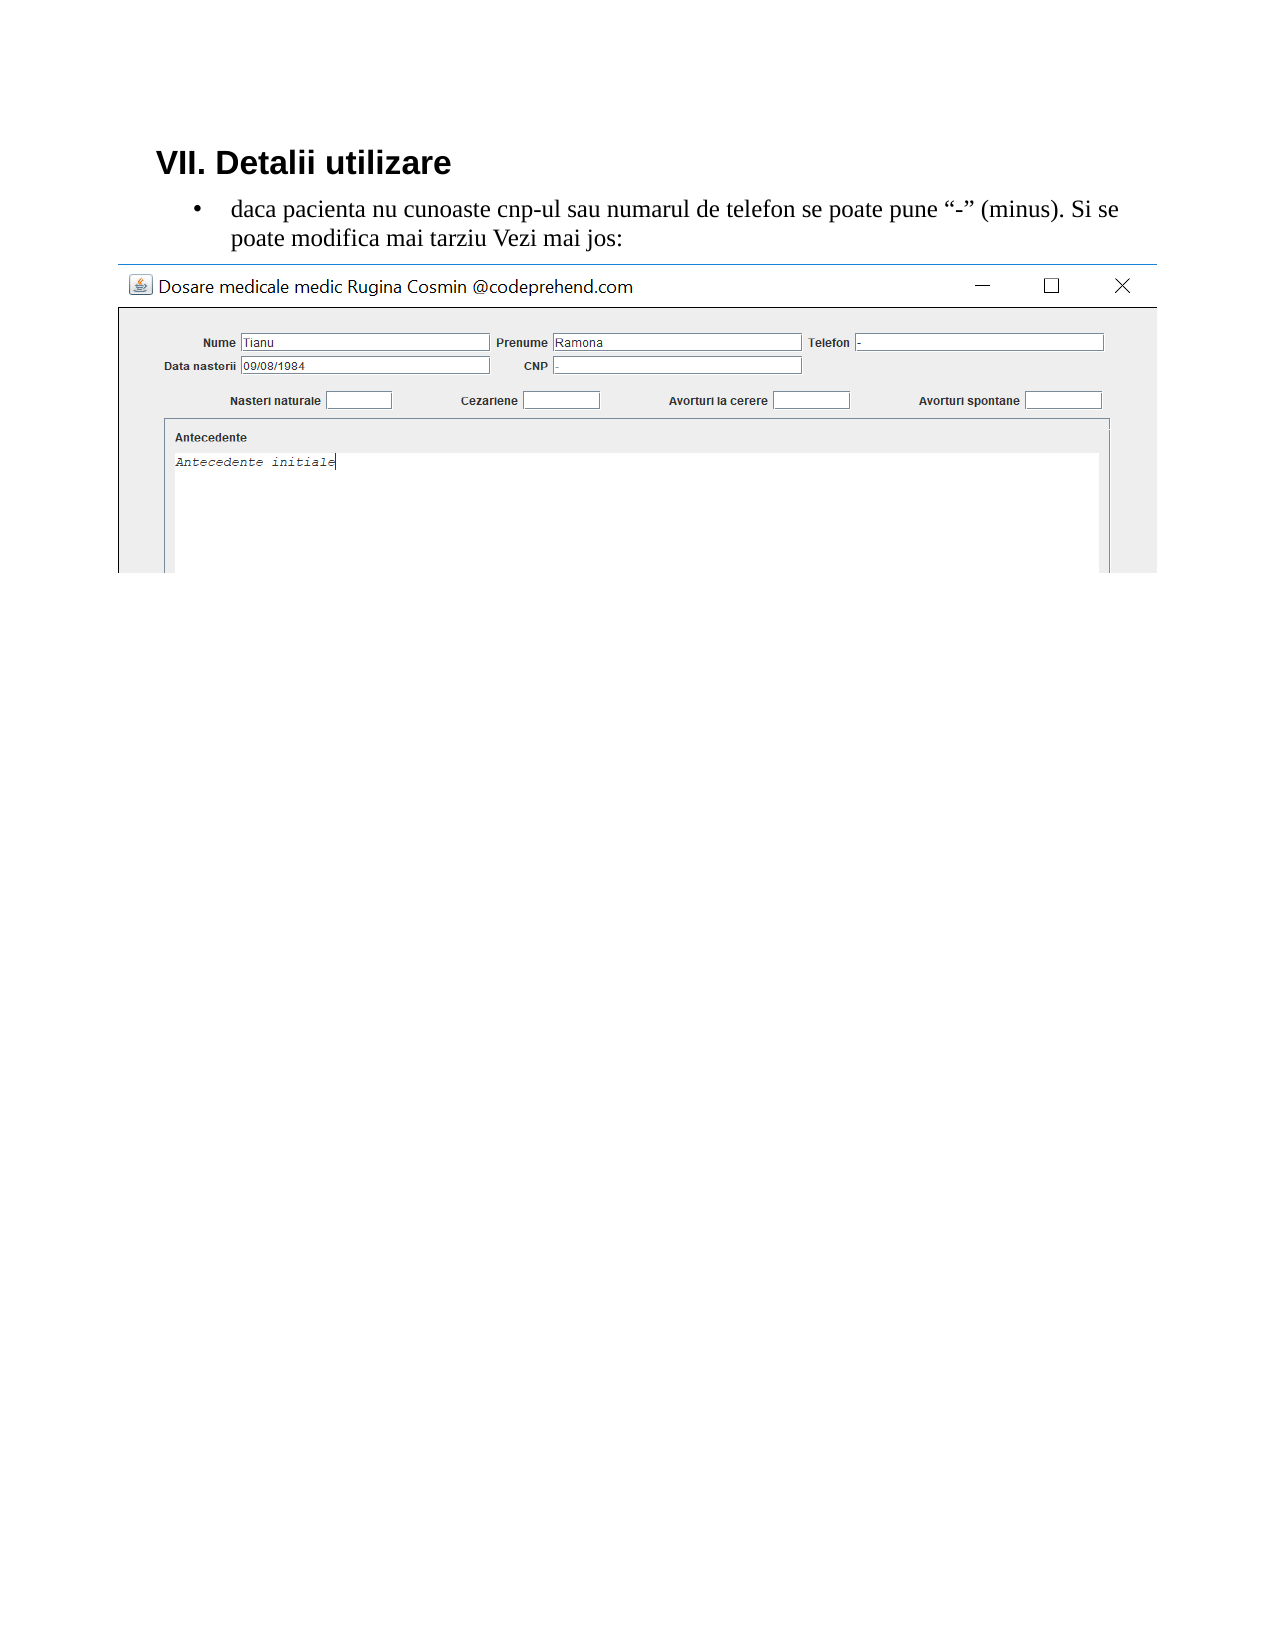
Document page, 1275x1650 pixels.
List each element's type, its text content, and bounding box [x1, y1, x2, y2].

subtitle VII. Detalii utilizare [156, 143, 1157, 182]
list daca pacienta nu cunoaste cnp-ul sau numarul de telefon se poate pune “-” (minus). Si se poate modifica mai tarziu Vezi mai jos: [193, 194, 1157, 252]
